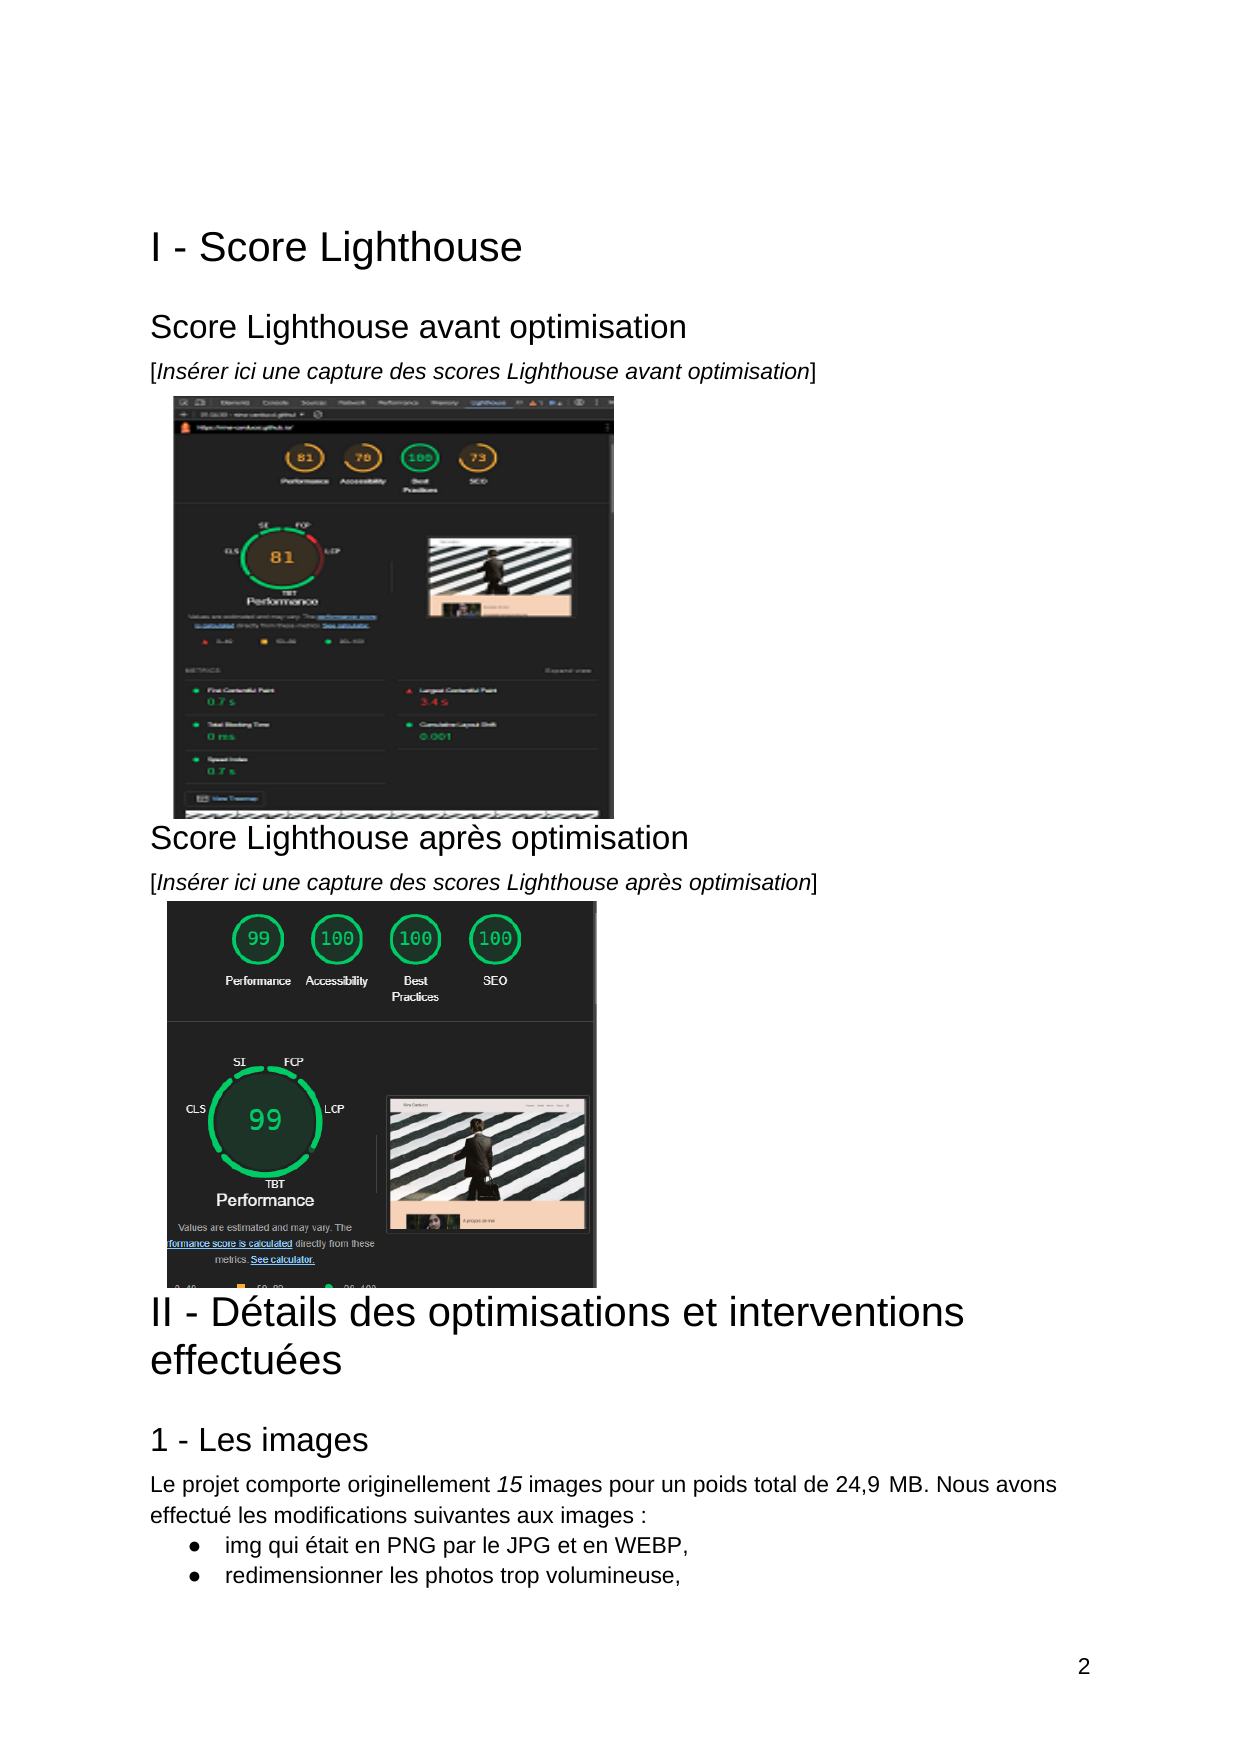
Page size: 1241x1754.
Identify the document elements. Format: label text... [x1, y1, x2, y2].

list img qui était en PNG par le JPG et en WEBP, [187, 1532, 1090, 1558]
text [Insérer ici une capture des scores Lighthouse avant optimisation] [150, 358, 1090, 384]
subtitle I - Score Lighthouse [150, 222, 1090, 270]
text [Insérer ici une capture des scores Lighthouse après optimisation] [150, 869, 1090, 896]
subtitle Score Lighthouse avant optimisation [150, 307, 1090, 346]
text Le projet comporte originellement 15 images pour un poids total de 24,9 MB. Nous avons effectué les modifications suivantes aux images : [150, 1471, 1090, 1528]
picture [173, 396, 614, 819]
subtitle 1 - Les images [150, 1420, 1090, 1459]
subtitle Score Lighthouse après optimisation [150, 426, 1090, 857]
subtitle II - Détails des optimisations et interventions effectuées [150, 941, 1090, 1383]
list redimensionner les photos trop volumineuse, [187, 1562, 1090, 1588]
